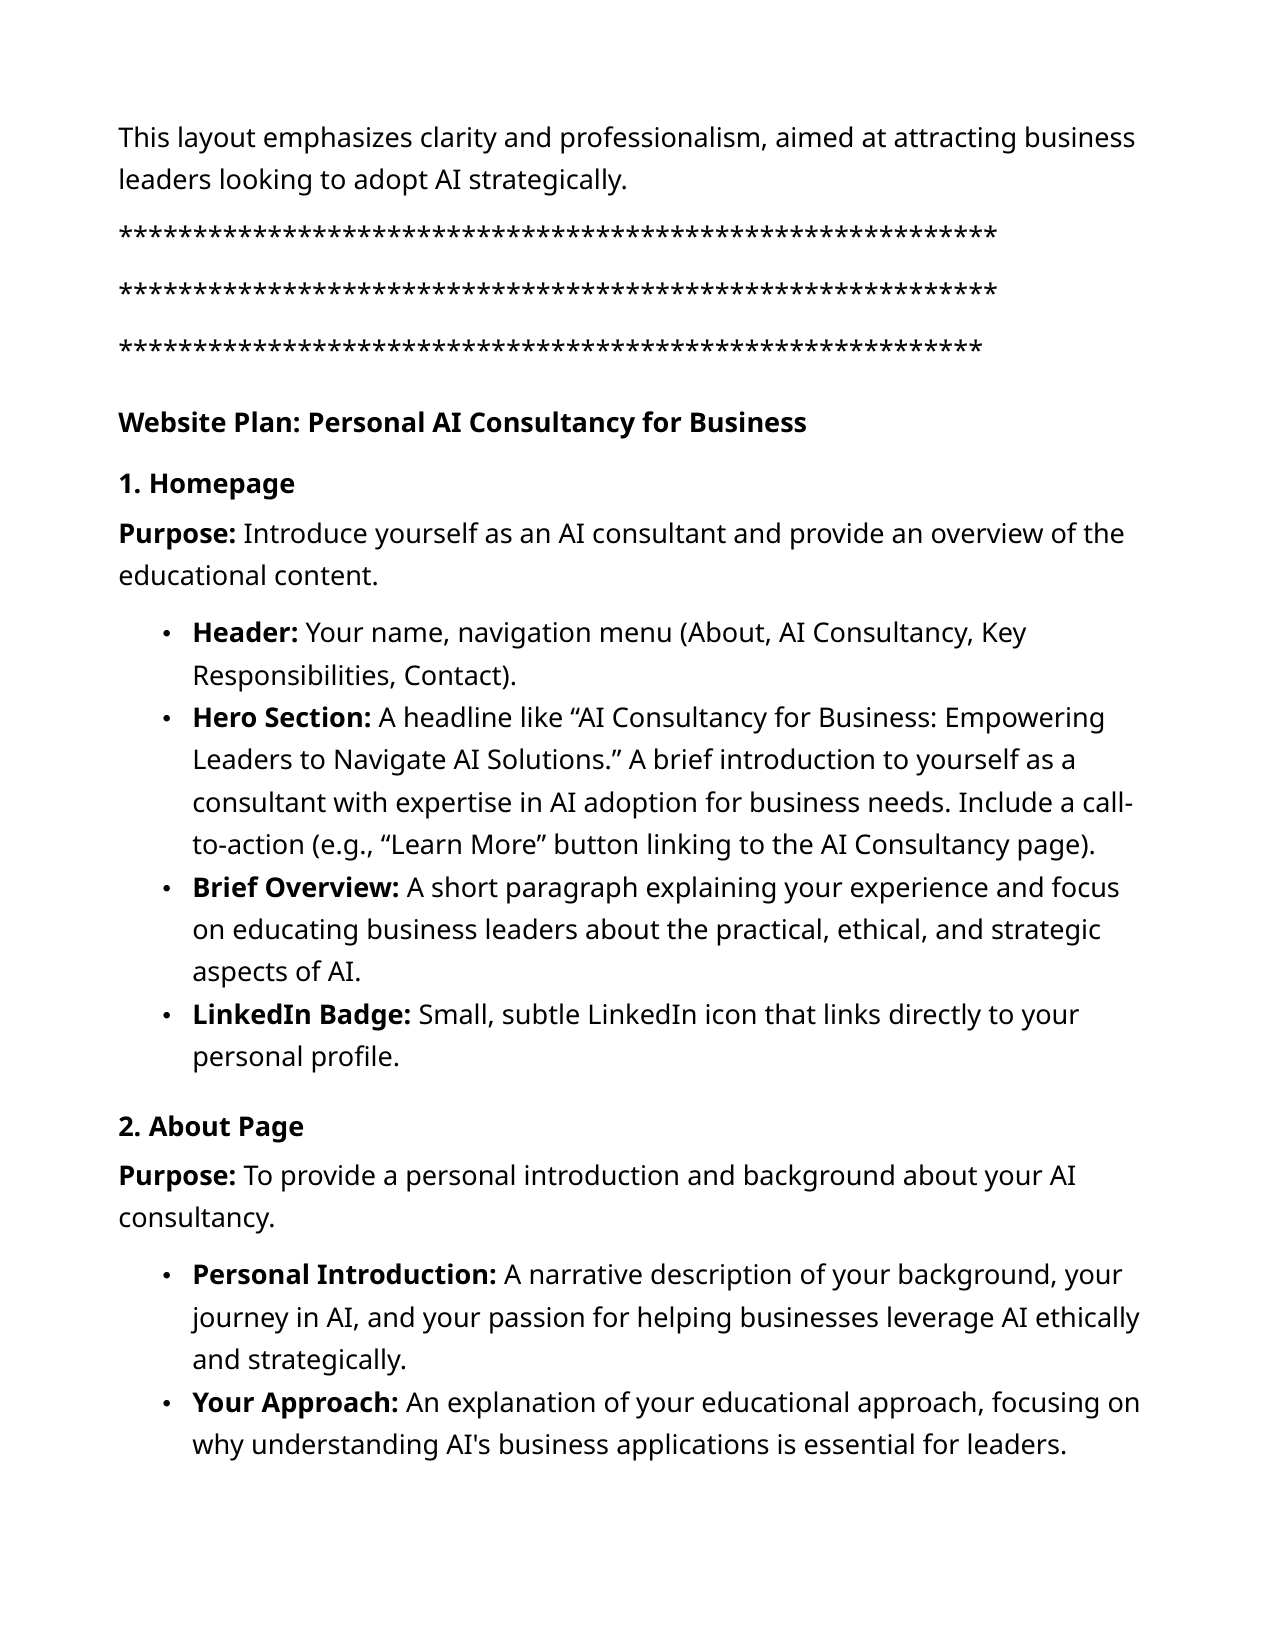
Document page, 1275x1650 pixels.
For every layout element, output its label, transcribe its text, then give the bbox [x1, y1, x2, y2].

text *********************************************************** [118, 217, 1157, 254]
list Header: Your name, navigation menu (About, AI Consultancy, Key Responsibilities, Contact). [162, 614, 1157, 693]
text *********************************************************** [118, 274, 1157, 311]
list Your Approach: An explanation of your educational approach, focusing on why understanding AI's business applications is essential for leaders. [162, 1383, 1157, 1462]
text This layout emphasizes clarity and professionalism, aimed at attracting business leaders looking to adopt AI strategically. [118, 118, 1157, 197]
list LinkedIn Badge: Small, subtle LinkedIn icon that links directly to your personal profile. [162, 995, 1157, 1074]
subtitle Website Plan: Personal AI Consultancy for Business [118, 403, 1157, 440]
subtitle 2. About Page [118, 1107, 1157, 1144]
text Purpose: Introduce yourself as an AI consultant and provide an overview of the educational content. [118, 514, 1157, 593]
list Brief Overview: A short paragraph explaining your experience and focus on educating business leaders about the practical, ethical, and strategic aspects of AI. [162, 868, 1157, 990]
list Hero Section: A headline like “AI Consultancy for Business: Empowering Leaders to Navigate AI Solutions.” A brief introduction to yourself as a consultant with expertise in AI adoption for business needs. Include a call-to-action (e.g., “Learn More” button linking to the AI Consultancy page). [162, 698, 1157, 862]
text Purpose: To provide a personal introduction and background about your AI consultancy. [118, 1156, 1157, 1236]
text ********************************************************** [118, 331, 1157, 368]
list Personal Introduction: A narrative description of your background, your journey in AI, and your passion for helping businesses leverage AI ethically and strategically. [162, 1256, 1157, 1377]
subtitle 1. Homepage [118, 465, 1157, 502]
